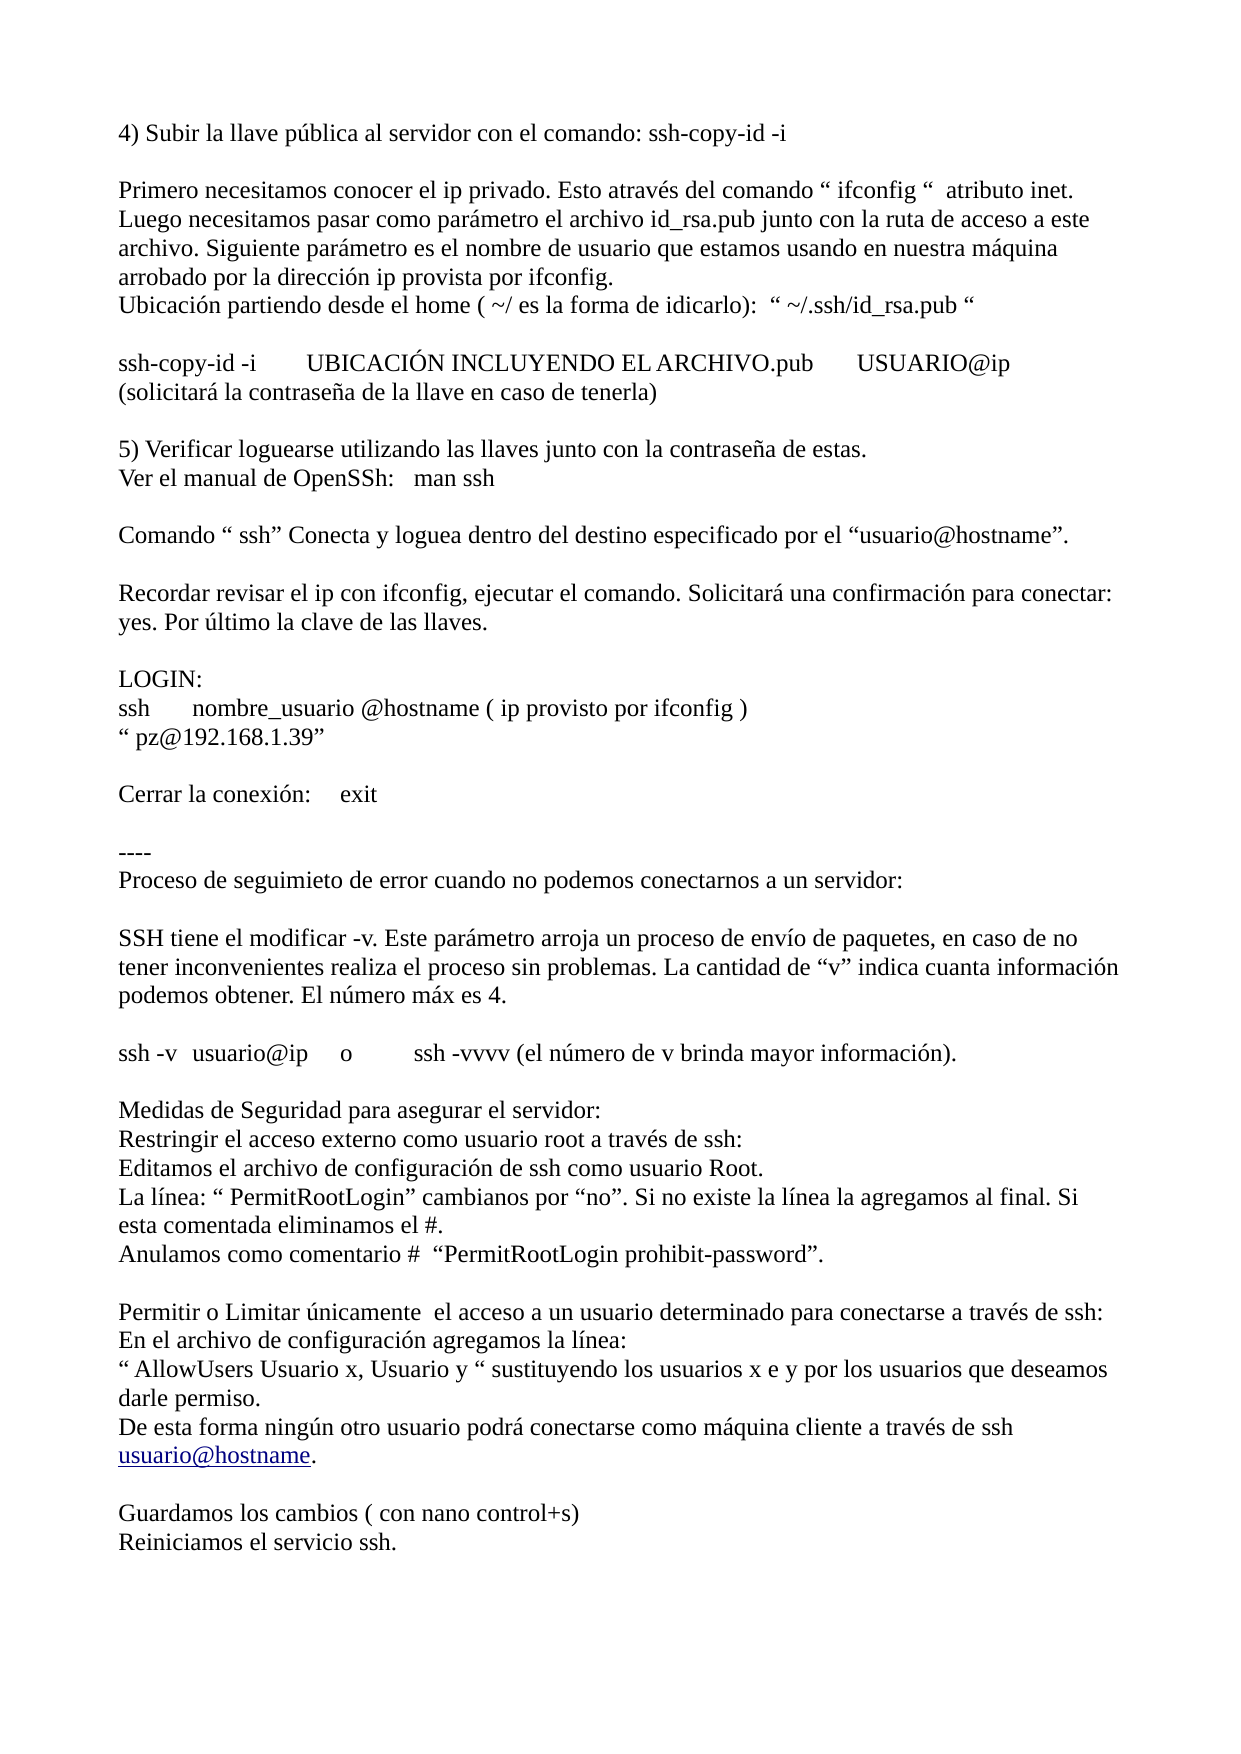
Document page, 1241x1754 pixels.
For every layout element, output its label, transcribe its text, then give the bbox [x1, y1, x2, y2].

text De esta forma ningún otro usuario podrá conectarse como máquina cliente a través de ssh usuario@hostname. [118, 1412, 1122, 1469]
text Comando “ ssh” Conecta y loguea dentro del destino especificado por el “usuario@hostname”. [118, 521, 1122, 549]
text Cerrar la conexión: exit [118, 779, 1122, 808]
text Primero necesitamos conocer el ip privado. Esto através del comando “ ifconfig “ atributo inet. [118, 176, 1122, 204]
text En el archivo de configuración agregamos la línea: [118, 1326, 1122, 1354]
text LOGIN: [118, 664, 1122, 693]
text Medidas de Seguridad para asegurar el servidor: [118, 1096, 1122, 1124]
text SSH tiene el modificar -v. Este parámetro arroja un proceso de envío de paquetes, en caso de no tener inconvenientes realiza el proceso sin problemas. La cantidad de “v” indica cuanta información podemos obtener. El número máx es 4. [118, 923, 1122, 1009]
text Reiniciamos el servicio ssh. [118, 1527, 1122, 1556]
text Restringir el acceso externo como usuario root a través de ssh: [118, 1124, 1122, 1153]
text “ AllowUsers Usuario x, Usuario y “ sustituyendo los usuarios x e y por los usuarios que deseamos darle permiso. [118, 1354, 1122, 1412]
text (solicitará la contraseña de la llave en caso de tenerla) [118, 377, 1122, 406]
text Ubicación partiendo desde el home ( ~/ es la forma de idicarlo): “ ~/.ssh/id_rsa.pub “ [118, 291, 1122, 319]
text ---- [118, 837, 1122, 866]
text Guardamos los cambios ( con nano control+s) [118, 1498, 1122, 1527]
text “ pz@192.168.1.39” [118, 722, 1122, 751]
text La línea: “ PermitRootLogin” cambianos por “no”. Si no existe la línea la agregamos al final. Si esta comentada eliminamos el #. [118, 1182, 1122, 1239]
text ssh-copy-id -i UBICACIÓN INCLUYENDO EL ARCHIVO.pub USUARIO@ip [118, 348, 1122, 377]
text Recordar revisar el ip con ifconfig, ejecutar el comando. Solicitará una confirmación para conectar: yes. Por último la clave de las llaves. [118, 578, 1122, 636]
text 4) Subir la llave pública al servidor con el comando: ssh-copy-id -i [118, 118, 1122, 147]
text Proceso de seguimieto de error cuando no podemos conectarnos a un servidor: [118, 866, 1122, 894]
text Editamos el archivo de configuración de ssh como usuario Root. [118, 1153, 1122, 1182]
text Ver el manual de OpenSSh: man ssh [118, 463, 1122, 492]
text 5) Verificar loguearse utilizando las llaves junto con la contraseña de estas. [118, 434, 1122, 463]
text Anulamos como comentario # “PermitRootLogin prohibit-password”. [118, 1239, 1122, 1268]
text Luego necesitamos pasar como parámetro el archivo id_rsa.pub junto con la ruta de acceso a este archivo. Siguiente parámetro es el nombre de usuario que estamos usando en nuestra máquina arrobado por la dirección ip provista por ifconfig. [118, 204, 1122, 291]
text ssh nombre_usuario @hostname ( ip provisto por ifconfig ) [118, 693, 1122, 722]
text ssh -v usuario@ip o ssh -vvvv (el número de v brinda mayor información). [118, 1038, 1122, 1067]
text Permitir o Limitar únicamente el acceso a un usuario determinado para conectarse a través de ssh: [118, 1297, 1122, 1326]
